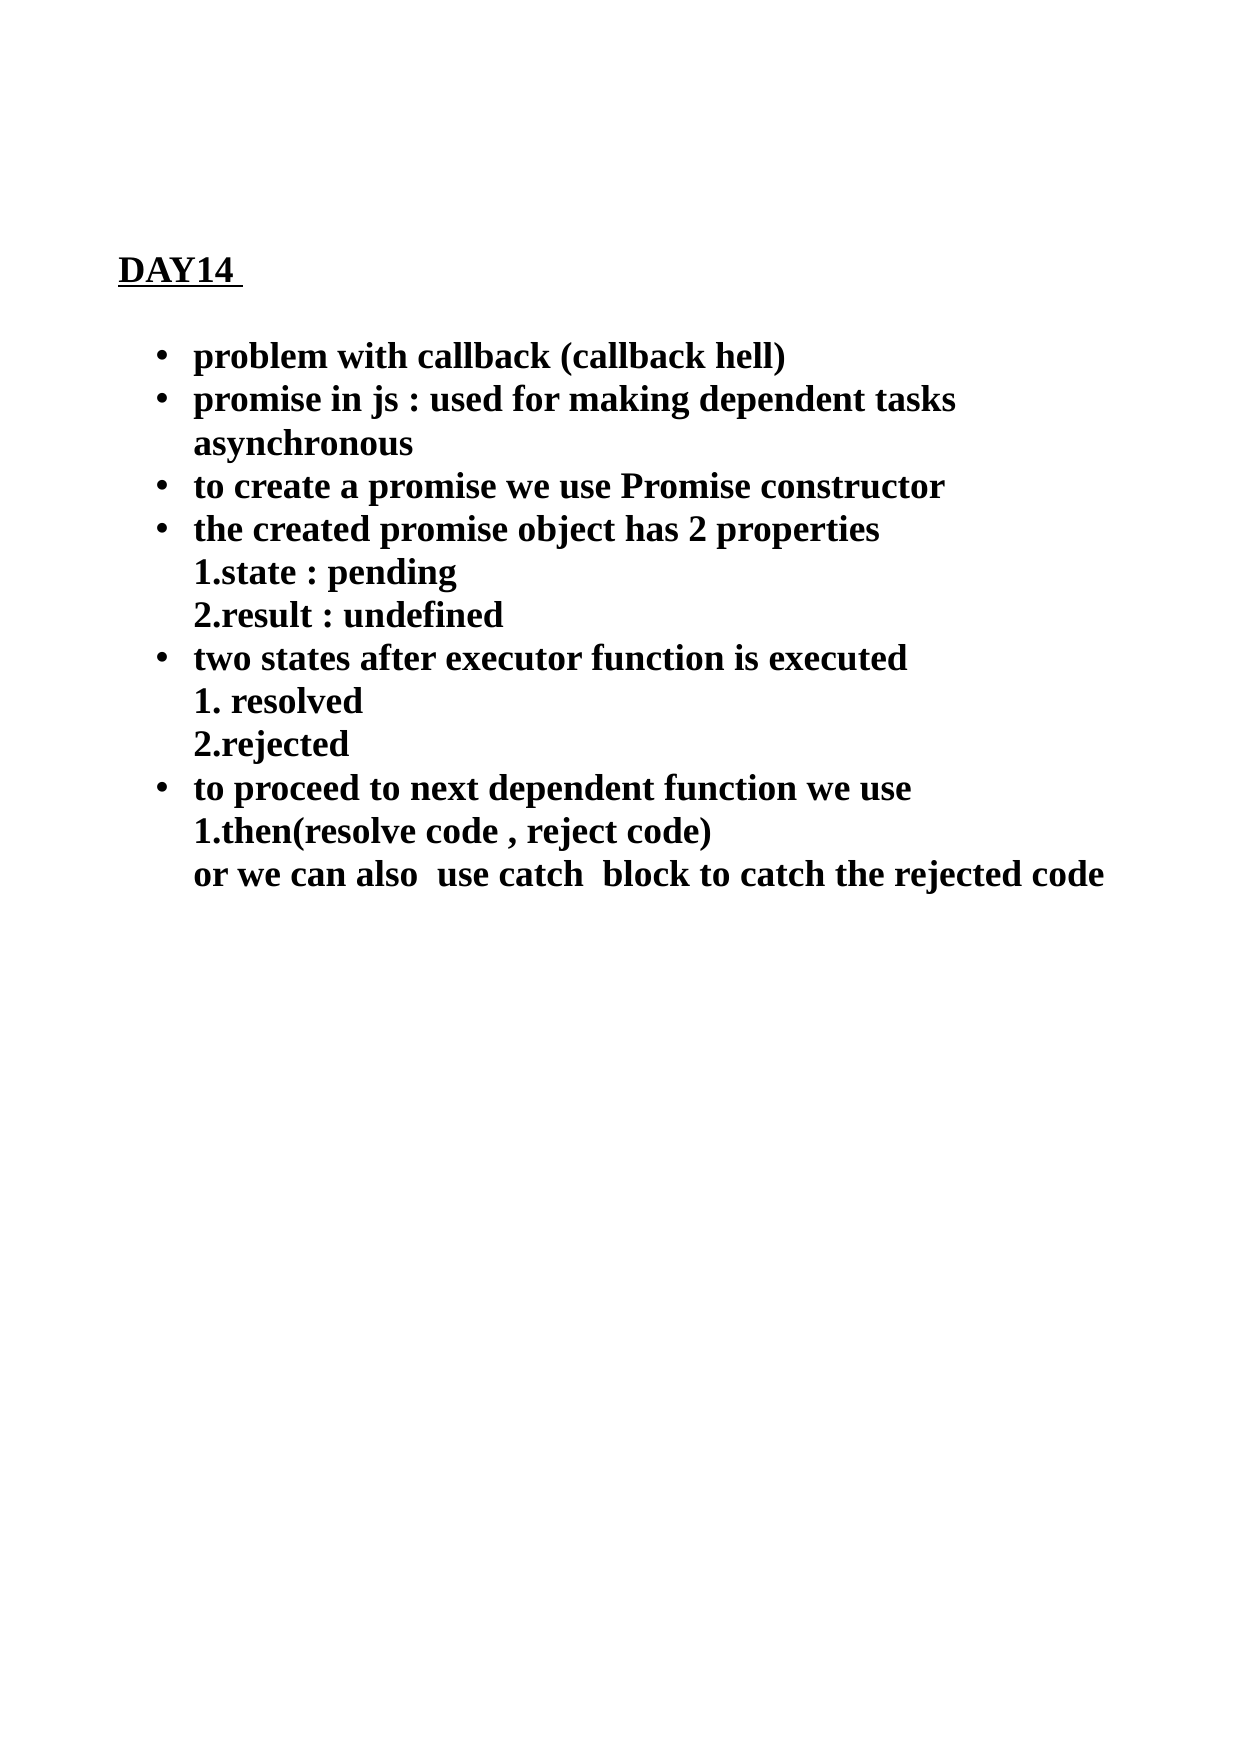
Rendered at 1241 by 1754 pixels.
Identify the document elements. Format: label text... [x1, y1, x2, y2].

list problem with callback (callback hell) [156, 334, 1122, 377]
list 1.state : pending [156, 549, 1122, 592]
list two states after executor function is executed [156, 636, 1122, 679]
list 1.then(resolve code , reject code) [156, 808, 1122, 851]
list to proceed to next dependent function we use [156, 765, 1122, 808]
list 1. resolved [156, 679, 1122, 722]
list to create a promise we use Promise constructor [156, 463, 1122, 506]
list the created promise object has 2 properties [156, 506, 1122, 549]
list 2.rejected [156, 722, 1122, 765]
list or we can also use catch block to catch the rejected code [156, 851, 1122, 894]
text DAY14 [118, 247, 1122, 291]
list promise in js : used for making dependent tasks asynchronous [156, 377, 1122, 463]
list 2.result : undefined [156, 592, 1122, 636]
